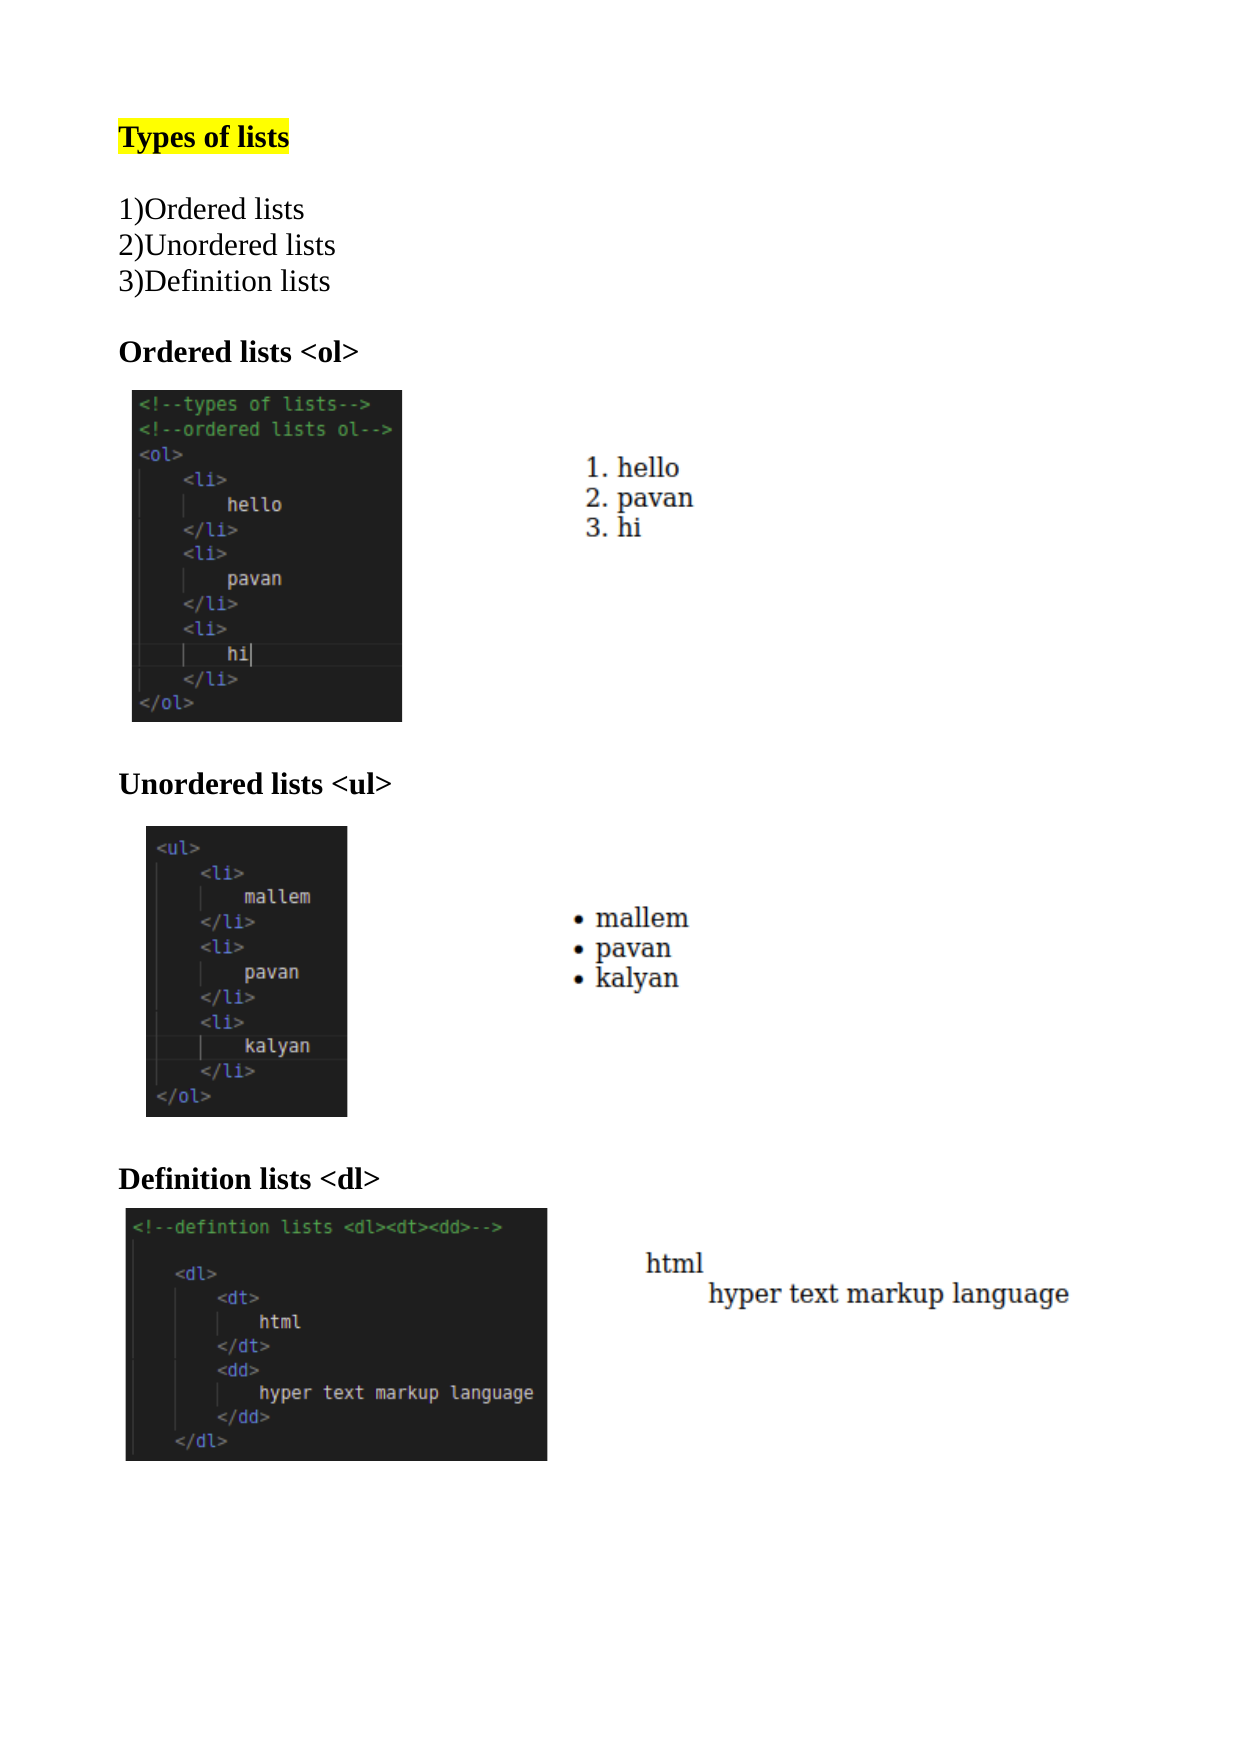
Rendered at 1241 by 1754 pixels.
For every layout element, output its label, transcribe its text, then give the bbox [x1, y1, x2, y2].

text Ordered lists <ol> [118, 334, 1122, 370]
picture [627, 1243, 1078, 1322]
picture [125, 1208, 548, 1461]
text Definition lists <dl> [118, 1160, 1122, 1196]
text Types of lists [118, 118, 1122, 154]
picture [146, 826, 348, 1117]
picture [566, 902, 715, 1003]
text 2)Unordered lists [118, 226, 1122, 262]
picture [131, 390, 403, 722]
text Unordered lists <ul> [118, 765, 1122, 801]
picture [581, 441, 709, 551]
text 3)Definition lists [118, 262, 1122, 298]
text 1)Ordered lists [118, 190, 1122, 226]
